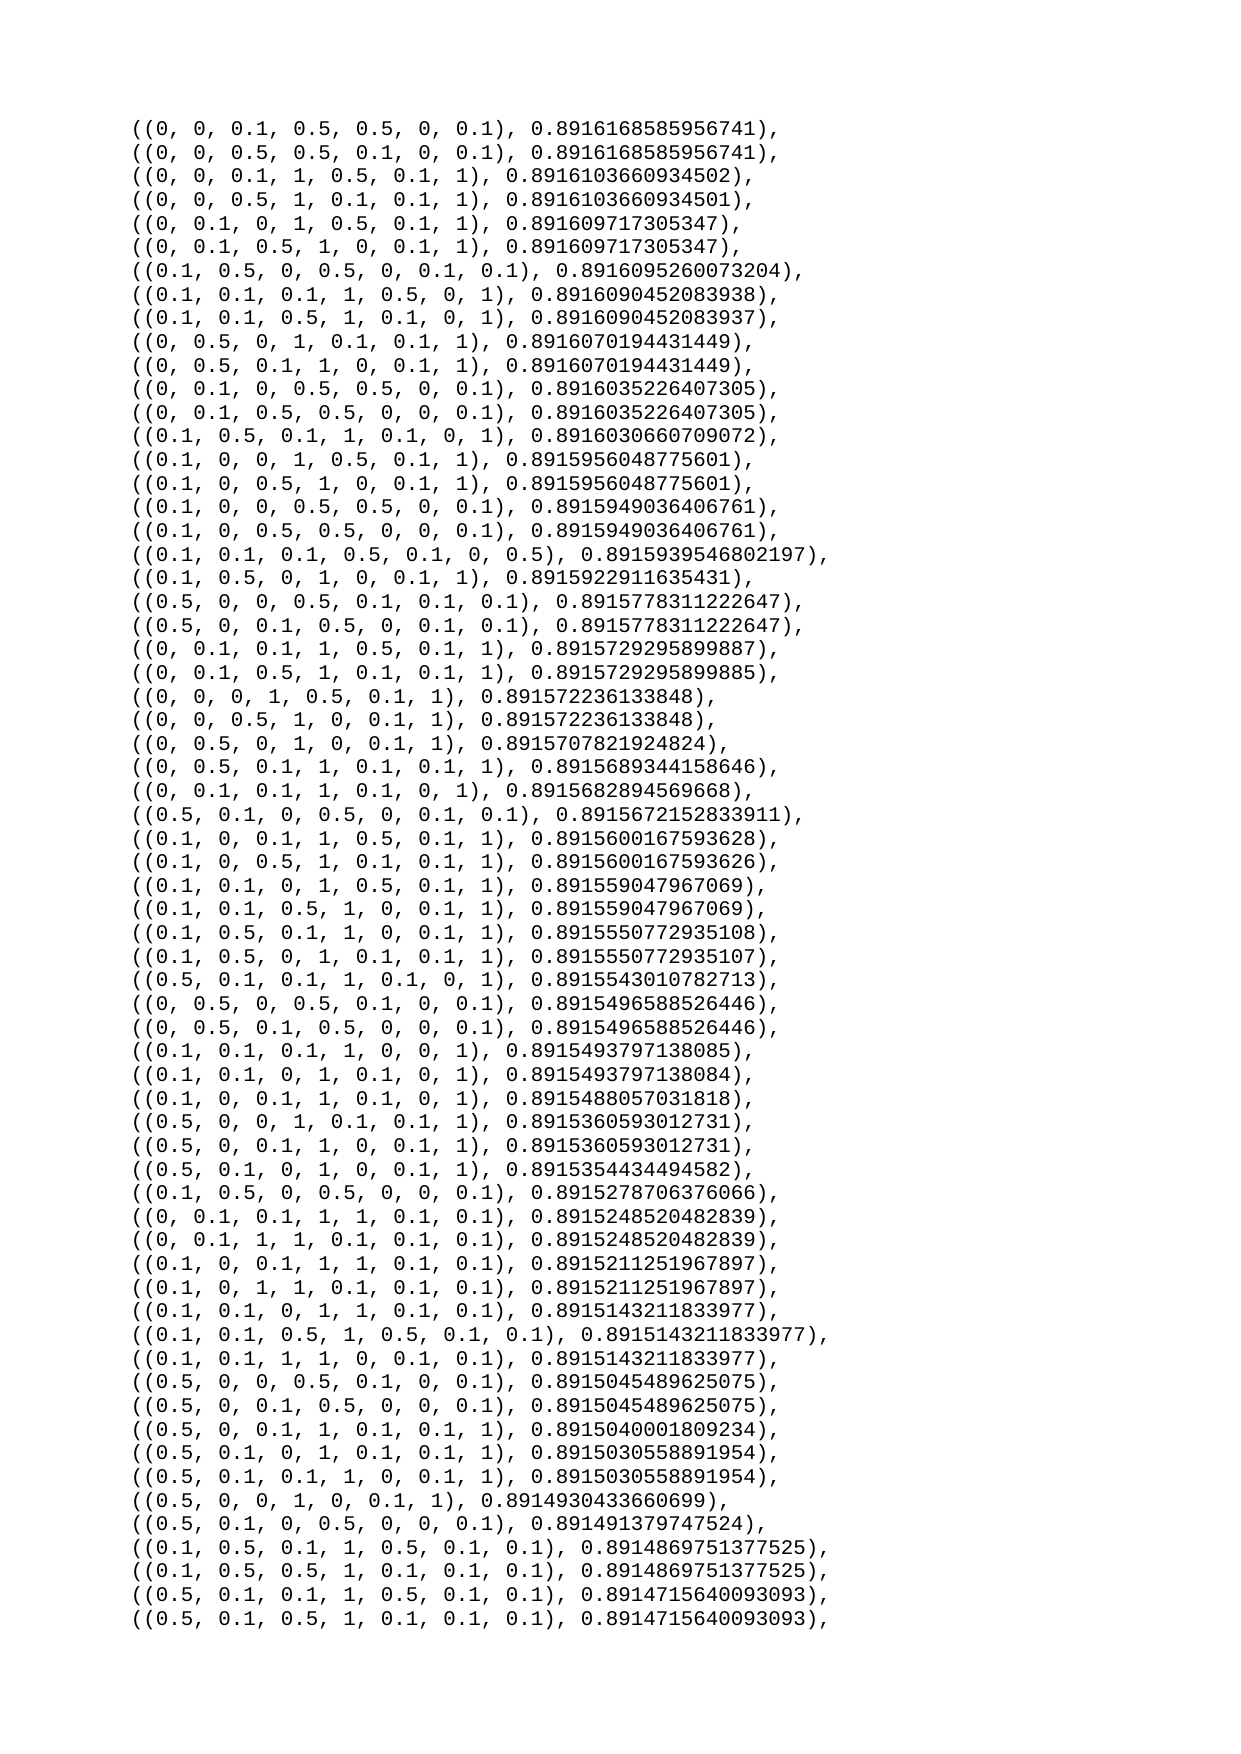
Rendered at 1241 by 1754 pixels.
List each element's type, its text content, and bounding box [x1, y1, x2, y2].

text ((0.1, 0.5, 0, 1, 0, 0.1, 1), 0.8915922911635431), [118, 567, 1122, 591]
text ((0.1, 0.5, 0, 0.5, 0, 0, 0.1), 0.8915278706376066), [118, 1182, 1122, 1206]
text ((0, 0.1, 0.1, 1, 0.5, 0.1, 1), 0.8915729295899887), [118, 638, 1122, 662]
text ((0.1, 0.5, 0, 0.5, 0, 0.1, 0.1), 0.8916095260073204), [118, 260, 1122, 284]
text ((0, 0.5, 0, 0.5, 0.1, 0, 0.1), 0.8915496588526446), [118, 993, 1122, 1017]
text ((0.1, 0.1, 0, 1, 0.5, 0.1, 1), 0.891559047967069), [118, 875, 1122, 898]
text ((0.1, 0.5, 0.1, 1, 0.5, 0.1, 0.1), 0.8914869751377525), [118, 1537, 1122, 1561]
text ((0, 0.1, 0.5, 1, 0.1, 0.1, 1), 0.8915729295899885), [118, 662, 1122, 686]
text ((0, 0.1, 0.1, 1, 0.1, 0, 1), 0.8915682894569668), [118, 780, 1122, 804]
text ((0.5, 0.1, 0.1, 1, 0, 0.1, 1), 0.8915030558891954), [118, 1466, 1122, 1489]
text ((0.5, 0, 0, 0.5, 0.1, 0, 0.1), 0.8915045489625075), [118, 1371, 1122, 1395]
text ((0, 0, 0.1, 0.5, 0.5, 0, 0.1), 0.8916168585956741), [118, 118, 1122, 142]
text ((0.1, 0.5, 0, 1, 0.1, 0.1, 1), 0.8915550772935107), [118, 946, 1122, 969]
text ((0, 0.1, 0.1, 1, 1, 0.1, 0.1), 0.8915248520482839), [118, 1206, 1122, 1229]
text ((0, 0.5, 0.1, 1, 0, 0.1, 1), 0.8916070194431449), [118, 354, 1122, 378]
text ((0.1, 0, 0.5, 1, 0, 0.1, 1), 0.8915956048775601), [118, 473, 1122, 496]
text ((0.1, 0.1, 0, 1, 1, 0.1, 0.1), 0.8915143211833977), [118, 1300, 1122, 1324]
text ((0.1, 0.1, 0.1, 1, 0.5, 0, 1), 0.8916090452083938), [118, 284, 1122, 307]
text ((0.5, 0.1, 0, 0.5, 0, 0.1, 0.1), 0.8915672152833911), [118, 804, 1122, 827]
text ((0.1, 0.1, 0.1, 0.5, 0.1, 0, 0.5), 0.8915939546802197), [118, 544, 1122, 567]
text ((0.1, 0, 0, 0.5, 0.5, 0, 0.1), 0.8915949036406761), [118, 496, 1122, 520]
text ((0, 0, 0.5, 0.5, 0.1, 0, 0.1), 0.8916168585956741), [118, 142, 1122, 165]
text ((0, 0.1, 0.5, 0.5, 0, 0, 0.1), 0.8916035226407305), [118, 402, 1122, 426]
text ((0.1, 0.1, 0.1, 1, 0, 0, 1), 0.8915493797138085), [118, 1040, 1122, 1064]
text ((0.1, 0, 0.5, 0.5, 0, 0, 0.1), 0.8915949036406761), [118, 520, 1122, 544]
text ((0.5, 0, 0, 1, 0.1, 0.1, 1), 0.8915360593012731), [118, 1111, 1122, 1135]
text ((0, 0, 0.5, 1, 0.1, 0.1, 1), 0.8916103660934501), [118, 189, 1122, 213]
text ((0.5, 0.1, 0.1, 1, 0.1, 0, 1), 0.8915543010782713), [118, 969, 1122, 993]
text ((0, 0, 0, 1, 0.5, 0.1, 1), 0.891572236133848), [118, 686, 1122, 709]
text ((0.1, 0, 0.1, 1, 0.5, 0.1, 1), 0.8915600167593628), [118, 827, 1122, 851]
text ((0, 0.5, 0, 1, 0.1, 0.1, 1), 0.8916070194431449), [118, 331, 1122, 354]
text ((0, 0.1, 0.5, 1, 0, 0.1, 1), 0.891609717305347), [118, 236, 1122, 260]
text ((0, 0.5, 0.1, 1, 0.1, 0.1, 1), 0.8915689344158646), [118, 757, 1122, 780]
text ((0.5, 0, 0.1, 0.5, 0, 0.1, 0.1), 0.8915778311222647), [118, 615, 1122, 638]
text ((0.1, 0.1, 1, 1, 0, 0.1, 0.1), 0.8915143211833977), [118, 1348, 1122, 1371]
text ((0.1, 0, 0.1, 1, 0.1, 0, 1), 0.8915488057031818), [118, 1088, 1122, 1111]
text ((0, 0.1, 0, 0.5, 0.5, 0, 0.1), 0.8916035226407305), [118, 378, 1122, 402]
text ((0.1, 0.5, 0.1, 1, 0, 0.1, 1), 0.8915550772935108), [118, 922, 1122, 946]
text ((0.5, 0.1, 0.1, 1, 0.5, 0.1, 0.1), 0.8914715640093093), [118, 1584, 1122, 1608]
text ((0.5, 0.1, 0, 1, 0.1, 0.1, 1), 0.8915030558891954), [118, 1442, 1122, 1466]
text ((0, 0.5, 0.1, 0.5, 0, 0, 0.1), 0.8915496588526446), [118, 1017, 1122, 1040]
text ((0.5, 0.1, 0.5, 1, 0.1, 0.1, 0.1), 0.8914715640093093), [118, 1608, 1122, 1631]
text ((0.1, 0.1, 0.5, 1, 0.1, 0, 1), 0.8916090452083937), [118, 307, 1122, 331]
text ((0.5, 0, 0.1, 1, 0.1, 0.1, 1), 0.8915040001809234), [118, 1419, 1122, 1442]
text ((0, 0.1, 0, 1, 0.5, 0.1, 1), 0.891609717305347), [118, 213, 1122, 236]
text ((0.5, 0.1, 0, 0.5, 0, 0, 0.1), 0.891491379747524), [118, 1513, 1122, 1537]
text ((0, 0.1, 1, 1, 0.1, 0.1, 0.1), 0.8915248520482839), [118, 1229, 1122, 1253]
text ((0.1, 0, 0.1, 1, 1, 0.1, 0.1), 0.8915211251967897), [118, 1253, 1122, 1277]
text ((0.1, 0.1, 0, 1, 0.1, 0, 1), 0.8915493797138084), [118, 1064, 1122, 1088]
text ((0.1, 0, 0.5, 1, 0.1, 0.1, 1), 0.8915600167593626), [118, 851, 1122, 875]
text ((0.1, 0, 1, 1, 0.1, 0.1, 0.1), 0.8915211251967897), [118, 1277, 1122, 1300]
text ((0.1, 0.1, 0.5, 1, 0.5, 0.1, 0.1), 0.8915143211833977), [118, 1324, 1122, 1348]
text ((0.5, 0, 0, 1, 0, 0.1, 1), 0.8914930433660699), [118, 1489, 1122, 1513]
text ((0.1, 0.1, 0.5, 1, 0, 0.1, 1), 0.891559047967069), [118, 898, 1122, 922]
text ((0, 0, 0.5, 1, 0, 0.1, 1), 0.891572236133848), [118, 709, 1122, 733]
text ((0, 0.5, 0, 1, 0, 0.1, 1), 0.8915707821924824), [118, 733, 1122, 757]
text ((0.1, 0, 0, 1, 0.5, 0.1, 1), 0.8915956048775601), [118, 449, 1122, 473]
text ((0.5, 0, 0.1, 1, 0, 0.1, 1), 0.8915360593012731), [118, 1135, 1122, 1158]
text ((0.1, 0.5, 0.5, 1, 0.1, 0.1, 0.1), 0.8914869751377525), [118, 1561, 1122, 1584]
text ((0.5, 0, 0.1, 0.5, 0, 0, 0.1), 0.8915045489625075), [118, 1395, 1122, 1419]
text ((0, 0, 0.1, 1, 0.5, 0.1, 1), 0.8916103660934502), [118, 165, 1122, 189]
text ((0.5, 0.1, 0, 1, 0, 0.1, 1), 0.8915354434494582), [118, 1158, 1122, 1182]
text ((0.5, 0, 0, 0.5, 0.1, 0.1, 0.1), 0.8915778311222647), [118, 591, 1122, 615]
text ((0.1, 0.5, 0.1, 1, 0.1, 0, 1), 0.8916030660709072), [118, 426, 1122, 449]
